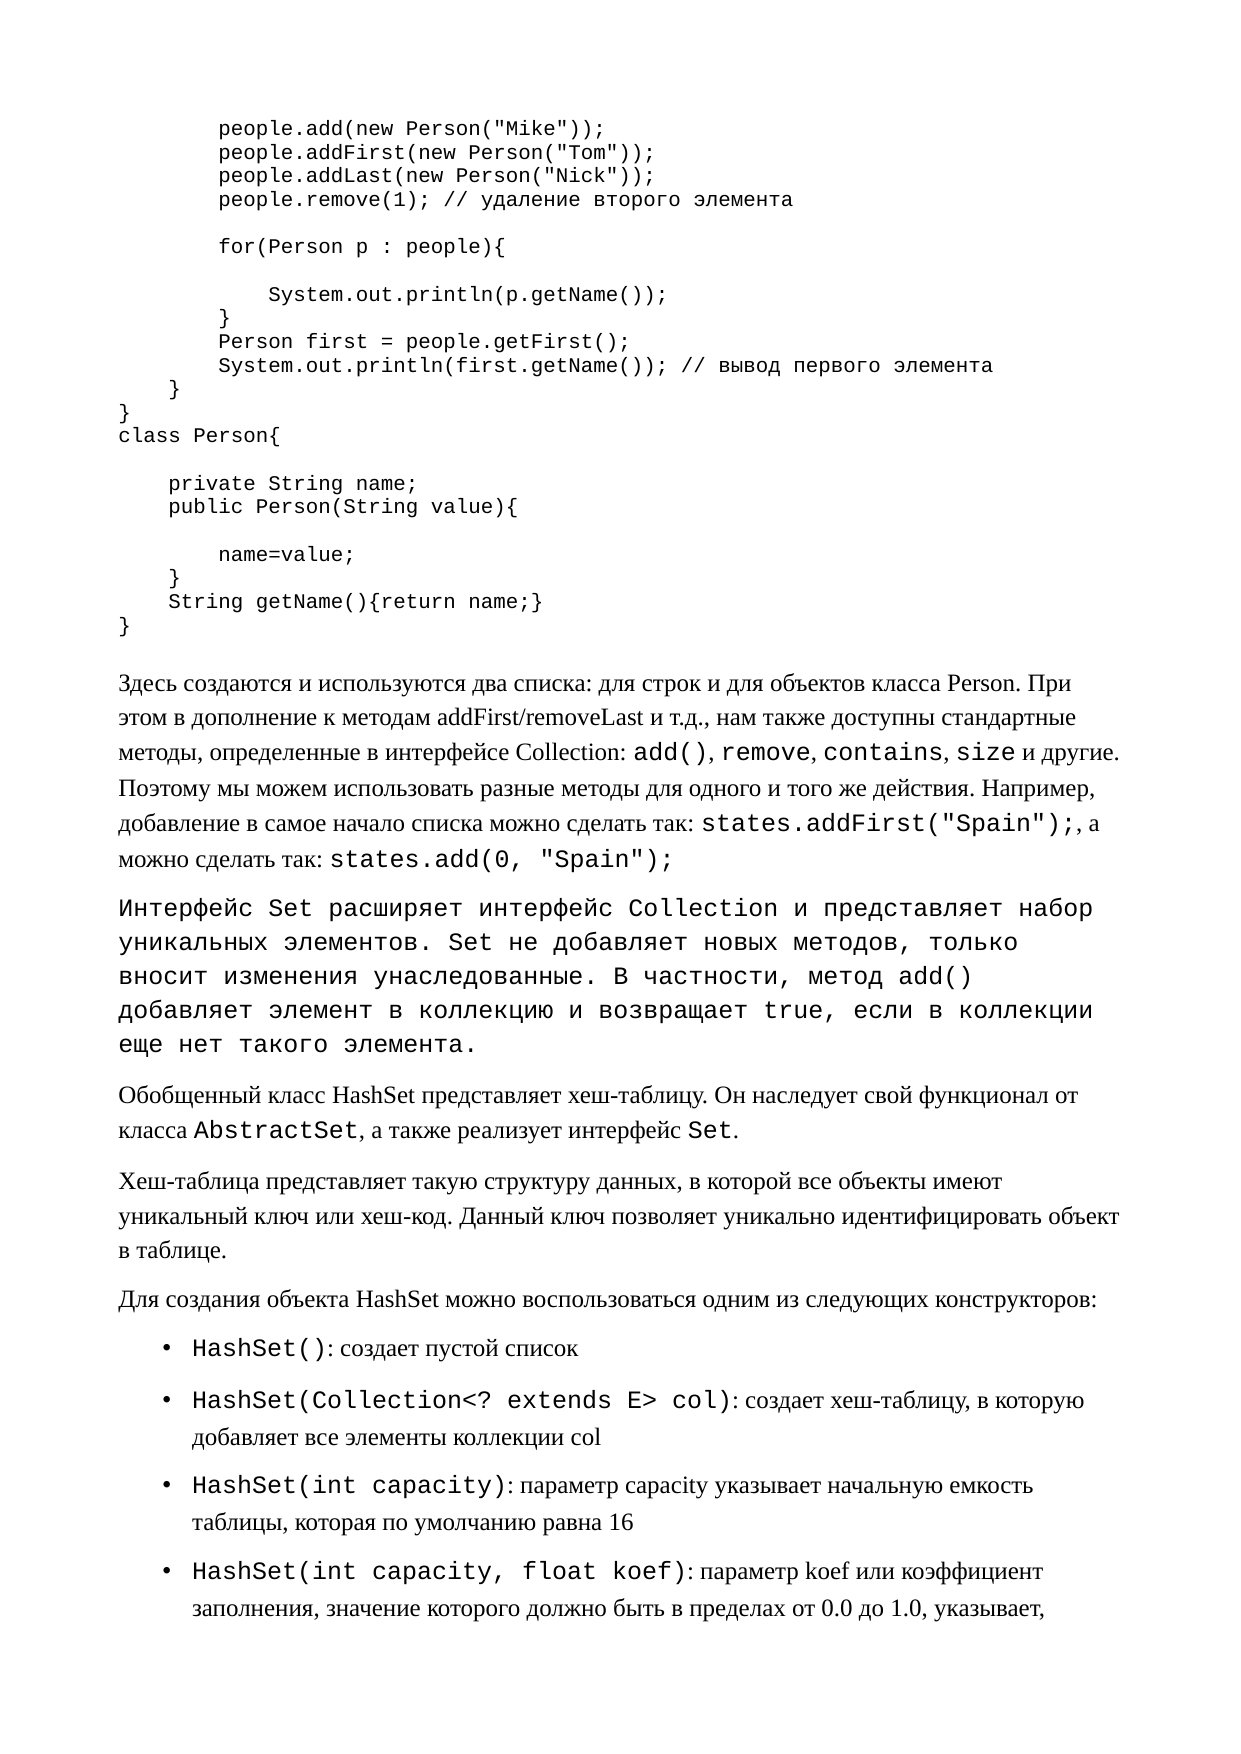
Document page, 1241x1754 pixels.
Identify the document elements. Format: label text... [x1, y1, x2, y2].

text } [118, 402, 1122, 426]
text System.out.println(first.getName()); // вывод первого элемента [118, 354, 1122, 378]
text String getName(){return name;} [118, 591, 1122, 615]
text } [118, 615, 1122, 638]
text System.out.println(p.getName()); [118, 284, 1122, 307]
text people.add(new Person("Mike")); [118, 118, 1122, 142]
list HashSet(int capacity): параметр capacity указывает начальную емкость таблицы, которая по умолчанию равна 16 [162, 1471, 1122, 1536]
text Интерфейс Set расширяет интерфейс Collection и представляет набор уникальных элементов. Set не добавляет новых методов, только вносит изменения унаследованные. В частности, метод add() добавляет элемент в коллекцию и возвращает true, если в коллекции еще нет такого элемента. [118, 896, 1122, 1060]
text people.addFirst(new Person("Tom")); [118, 142, 1122, 165]
text Хеш-таблица представляет такую структуру данных, в которой все объекты имеют уникальный ключ или хеш-код. Данный ключ позволяет уникально идентифицировать объект в таблице. [118, 1166, 1122, 1264]
text Здесь создаются и используются два списка: для строк и для объектов класса Person. При этом в дополнение к методам addFirst/removeLast и т.д., нам также доступны стандартные методы, определенные в интерфейсе Collection: add(), remove, contains, size и другие. Поэтому мы можем использовать разные методы для одного и того же действия. Например, добавление в самое начало списка можно сделать так: states.addFirst("Spain");, а можно сделать так: states.add(0, "Spain"); [118, 668, 1122, 875]
list HashSet(): создает пустой список [162, 1333, 1122, 1364]
text for(Person p : people){ [118, 236, 1122, 260]
list HashSet(int capacity, float koef): параметр koef или коэффициент заполнения, значение которого должно быть в пределах от 0.0 до 1.0, указывает, [162, 1556, 1122, 1622]
text people.remove(1); // удаление второго элемента [118, 189, 1122, 213]
text name=value; [118, 544, 1122, 567]
text people.addLast(new Person("Nick")); [118, 165, 1122, 189]
text } [118, 307, 1122, 331]
text Для создания объекта HashSet можно воспользоваться одним из следующих конструкторов: [118, 1284, 1122, 1313]
text Обобщенный класс HashSet представляет хеш-таблицу. Он наследует свой функционал от класса AbstractSet, а также реализует интерфейс Set. [118, 1080, 1122, 1146]
list HashSet(Collection<? extends E> col): создает хеш-таблицу, в которую добавляет все элементы коллекции col [162, 1385, 1122, 1450]
text private String name; [118, 473, 1122, 496]
text class Person{ [118, 426, 1122, 449]
text } [118, 567, 1122, 591]
text Person first = people.getFirst(); [118, 331, 1122, 354]
text public Person(String value){ [118, 496, 1122, 520]
text } [118, 378, 1122, 402]
